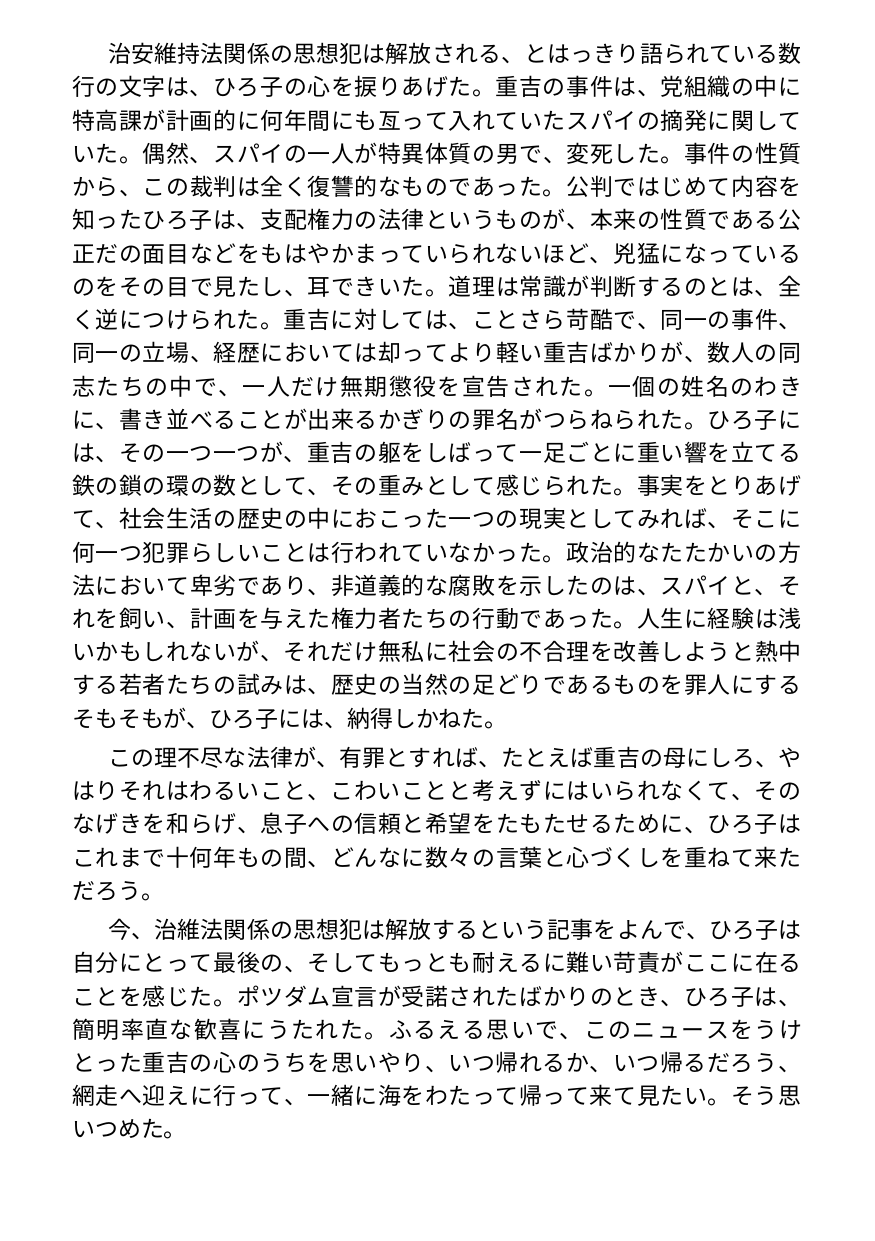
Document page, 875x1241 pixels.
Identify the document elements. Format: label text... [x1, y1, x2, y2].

text 治安維持法関係の思想犯は解放される、とはっきり語られている数行の文字は、ひろ子の心を捩りあげた。重吉の事件は、党組織の中に特高課が計画的に何年間にも亙って入れていたスパイの摘発に関していた。偶然、スパイの一人が特異体質の男で、変死した。事件の性質から、この裁判は全く復讐的なものであった。公判ではじめて内容を知ったひろ子は、支配権力の法律というものが、本来の性質である公正だの面目などをもはやかまっていられないほど、兇猛になっているのをその目で見たし、耳できいた。道理は常識が判断するのとは、全く逆につけられた。重吉に対しては、ことさら苛酷で、同一の事件、同一の立場、経歴においては却ってより軽い重吉ばかりが、数人の同志たちの中で、一人だけ無期懲役を宣告された。一個の姓名のわきに、書き並べることが出来るかぎりの罪名がつらねられた。ひろ子には、その一つ一つが、重吉の躯をしばって一足ごとに重い響を立てる鉄の鎖の環の数として、その重みとして感じられた。事実をとりあげて、社会生活の歴史の中におこった一つの現実としてみれば、そこに何一つ犯罪らしいことは行われていなかった。政治的なたたかいの方法において卑劣であり、非道義的な腐敗を示したのは、スパイと、それを飼い、計画を与えた権力者たちの行動であった。人生に経験は浅いかもしれないが、それだけ無私に社会の不合理を改善しようと熱中する若者たちの試みは、歴史の当然の足どりであるものを罪人にするそもそもが、ひろ子には、納得しかねた。 [72, 36, 802, 734]
text 今、治維法関係の思想犯は解放するという記事をよんで、ひろ子は自分にとって最後の、そしてもっとも耐えるに難い苛責がここに在ることを感じた。ポツダム宣言が受諾されたばかりのとき、ひろ子は、簡明率直な歓喜にうたれた。ふるえる思いで、このニュースをうけとった重吉の心のうちを思いやり、いつ帰れるか、いつ帰るだろう、網走へ迎えに行って、一緒に海をわたって帰って来て見たい。そう思いつめた。 [72, 912, 802, 1144]
text この理不尽な法律が、有罪とすれば、たとえば重吉の母にしろ、やはりそれはわるいこと、こわいことと考えずにはいられなくて、そのなげきを和らげ、息子への信頼と希望をたもたせるために、ひろ子はこれまで十何年もの間、どんなに数々の言葉と心づくしを重ねて来ただろう。 [72, 740, 802, 906]
